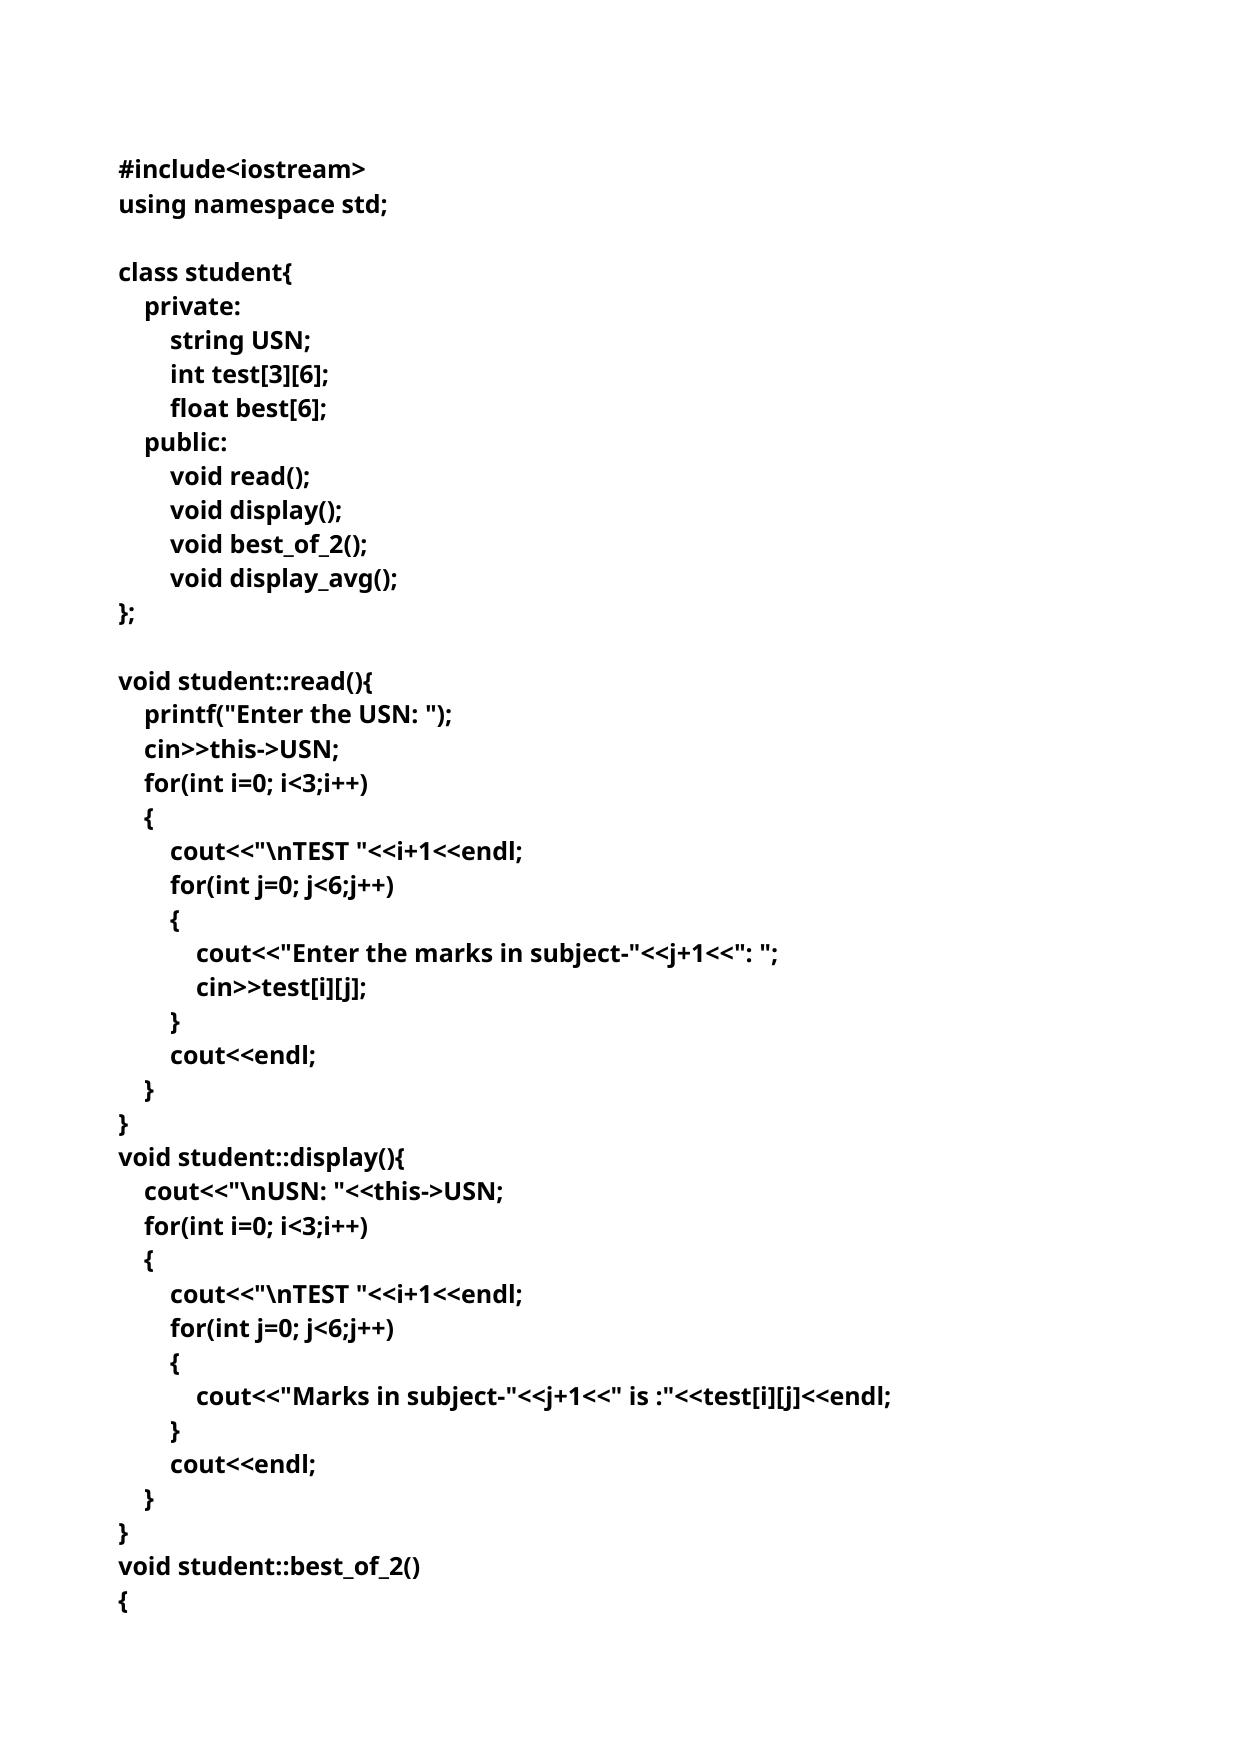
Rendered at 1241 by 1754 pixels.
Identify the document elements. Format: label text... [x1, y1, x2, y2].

text float best[6]; [118, 391, 1122, 425]
text cout<<endl; [118, 1447, 1122, 1481]
text for(int j=0; j<6;j++) [118, 867, 1122, 902]
text void student::display(){ [118, 1140, 1122, 1174]
text } [118, 1412, 1122, 1447]
text void best_of_2(); [118, 527, 1122, 561]
text } [118, 1515, 1122, 1549]
text void read(); [118, 459, 1122, 493]
text { [118, 1242, 1122, 1276]
text } [118, 1481, 1122, 1515]
text cout<<"Enter the marks in subject-"<<j+1<<": "; [118, 936, 1122, 970]
text void student::read(){ [118, 663, 1122, 697]
text cout<<"\nTEST "<<i+1<<endl; [118, 1276, 1122, 1310]
text }; [118, 595, 1122, 629]
text } [118, 1072, 1122, 1106]
text class student{ [118, 254, 1122, 288]
text cout<<"\nUSN: "<<this->USN; [118, 1174, 1122, 1208]
text public: [118, 425, 1122, 459]
text for(int i=0; i<3;i++) [118, 765, 1122, 799]
text for(int i=0; i<3;i++) [118, 1208, 1122, 1242]
text private: [118, 288, 1122, 322]
text } [118, 1106, 1122, 1140]
text string USN; [118, 322, 1122, 357]
text cin>>this->USN; [118, 731, 1122, 765]
text cout<<endl; [118, 1038, 1122, 1072]
text { [118, 902, 1122, 936]
text cin>>test[i][j]; [118, 970, 1122, 1004]
text } [118, 1004, 1122, 1038]
text cout<<"\nTEST "<<i+1<<endl; [118, 833, 1122, 867]
text { [118, 1344, 1122, 1378]
text using namespace std; [118, 186, 1122, 220]
text for(int j=0; j<6;j++) [118, 1310, 1122, 1344]
text { [118, 799, 1122, 833]
text void student::best_of_2() [118, 1549, 1122, 1583]
text #include<iostream> [118, 152, 1122, 186]
text { [118, 1583, 1122, 1617]
text void display_avg(); [118, 561, 1122, 595]
text printf("Enter the USN: "); [118, 697, 1122, 731]
text void display(); [118, 493, 1122, 527]
text int test[3][6]; [118, 357, 1122, 391]
text cout<<"Marks in subject-"<<j+1<<" is :"<<test[i][j]<<endl; [118, 1378, 1122, 1412]
